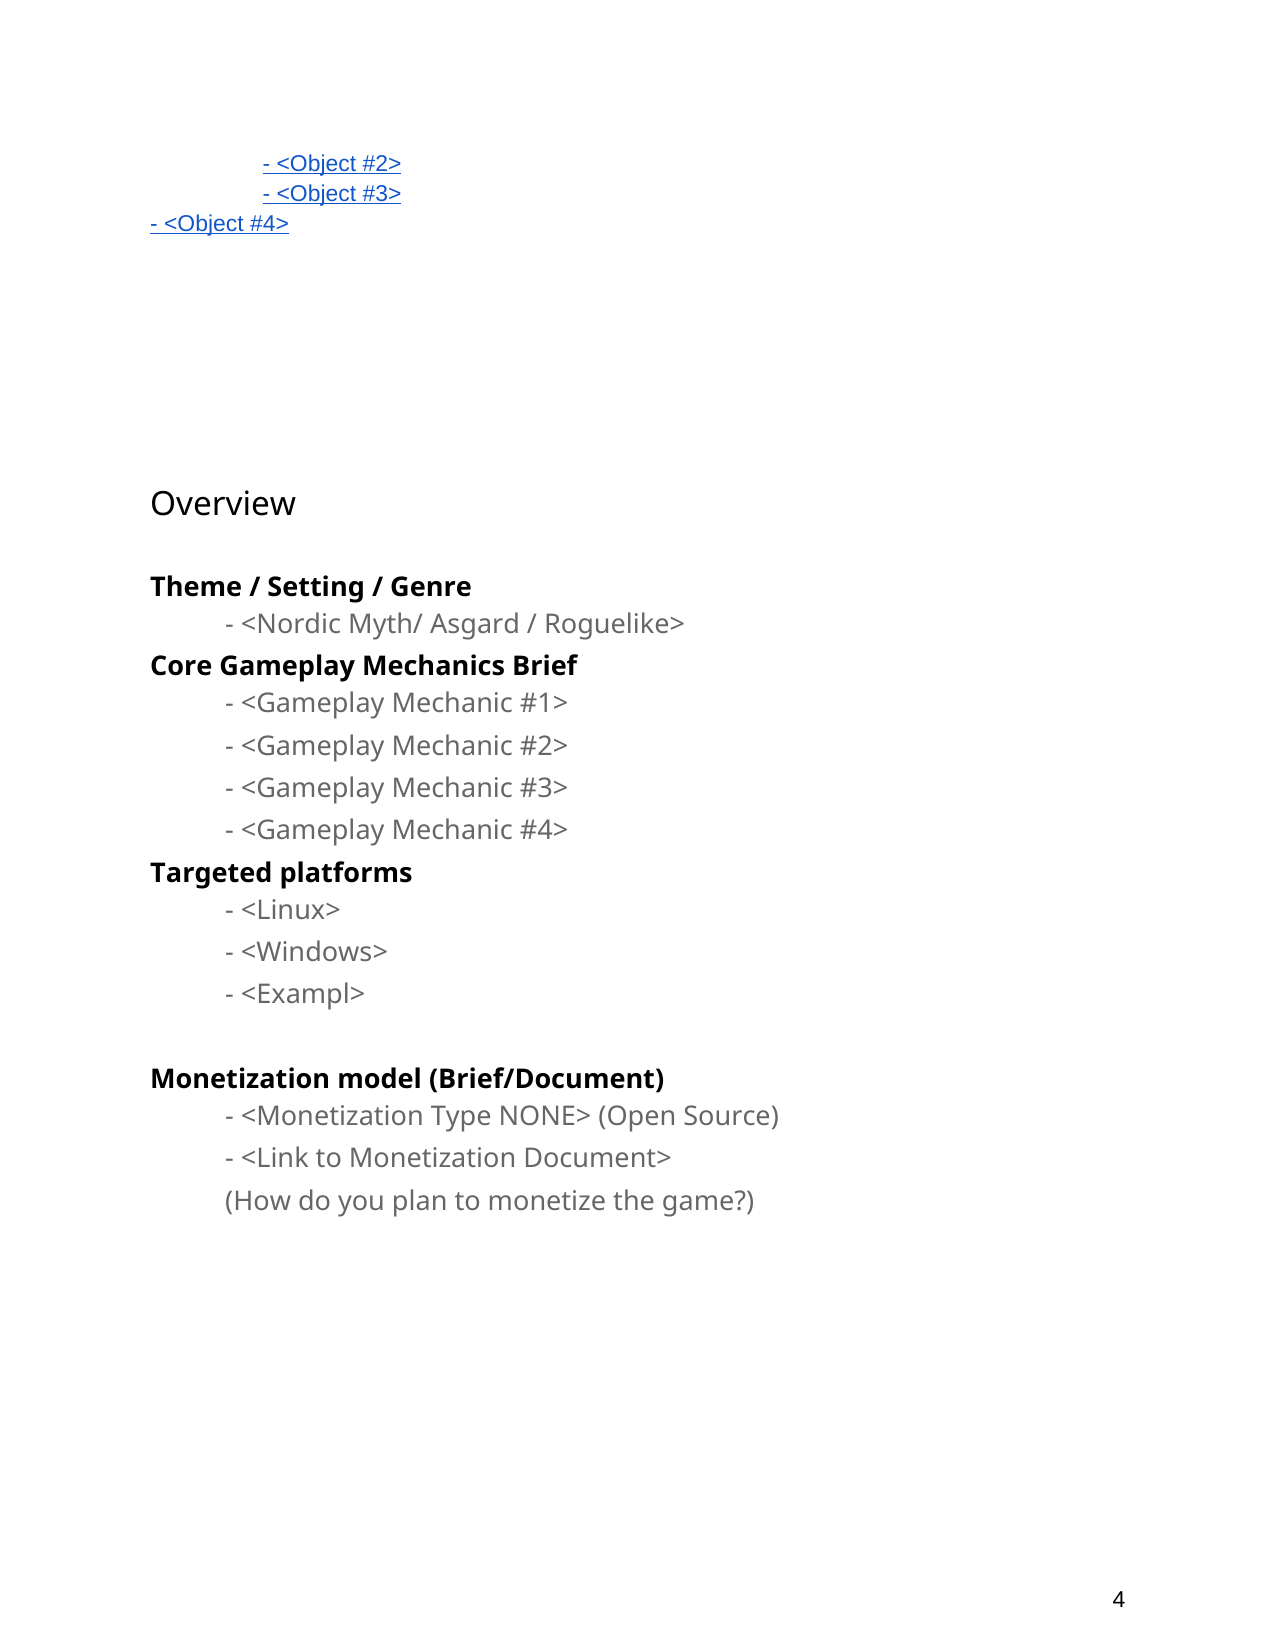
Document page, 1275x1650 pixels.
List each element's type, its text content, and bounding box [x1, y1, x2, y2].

text - <Monetization Type NONE> (Open Source) [225, 1097, 1125, 1133]
text - <Linux> [150, 890, 1125, 927]
subtitle Targeted platforms [150, 853, 1125, 890]
text - <Windows> [150, 932, 1125, 969]
text - <Gameplay Mechanic #4> [150, 811, 1125, 848]
text - <Gameplay Mechanic #2> [150, 726, 1125, 763]
text - <Gameplay Mechanic #1> [150, 684, 1125, 721]
text - <Object #2> [262, 150, 1125, 176]
text - <Nordic Myth/ Asgard / Roguelike> [150, 604, 1125, 641]
text (How do you plan to monetize the game?) [150, 1181, 1125, 1218]
text - <Object #3> [262, 180, 1125, 207]
text - <Link to Monetization Document> [150, 1139, 1125, 1176]
text - <Exampl> [150, 975, 1125, 1012]
subtitle Monetization model (Brief/Document) [150, 1060, 1125, 1097]
subtitle Core Gameplay Mechanics Brief [150, 647, 1125, 684]
subtitle Theme / Setting / Genre [150, 567, 1125, 604]
subtitle Overview [150, 480, 1125, 525]
text - <Gameplay Mechanic #3> [150, 768, 1125, 805]
text - <Object #4> [150, 210, 1125, 237]
